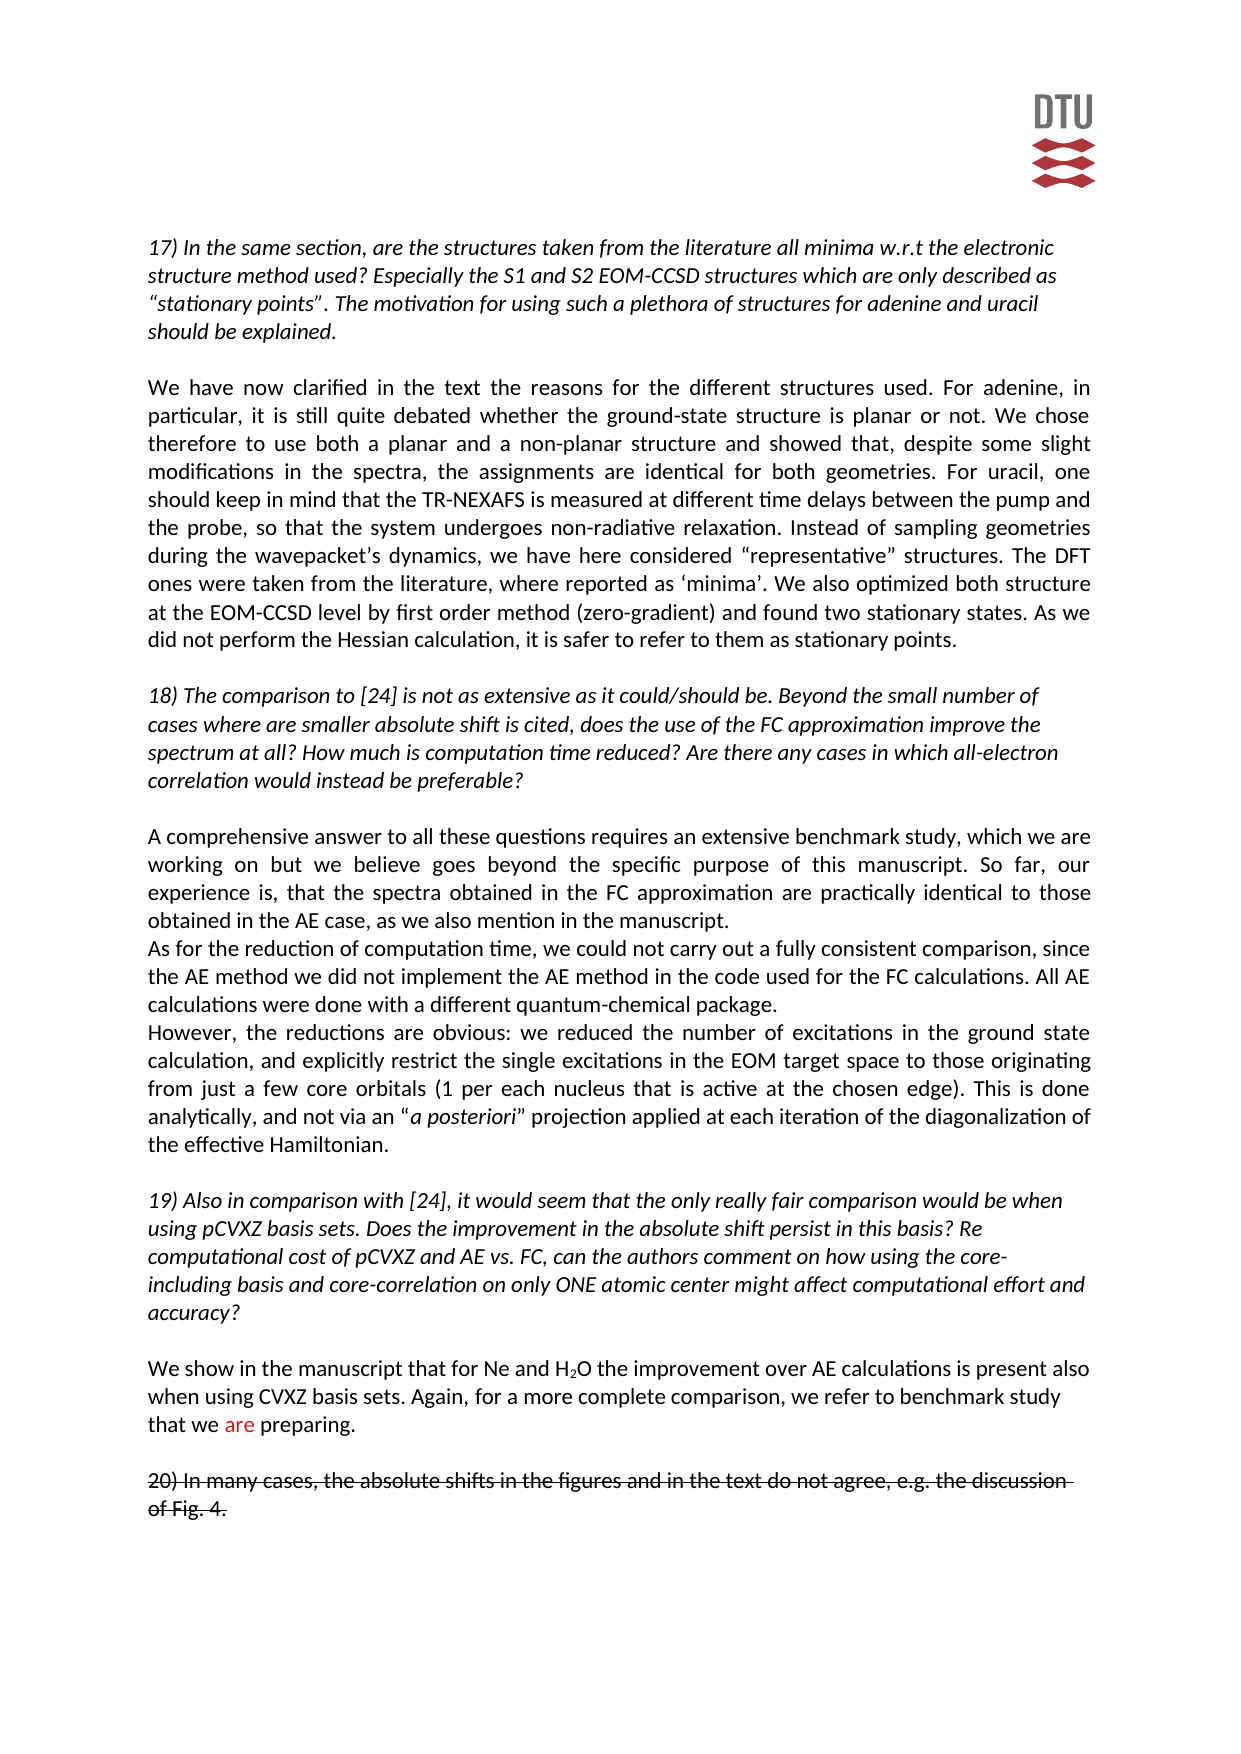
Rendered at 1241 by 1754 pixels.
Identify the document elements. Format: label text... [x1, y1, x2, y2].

text A comprehensive answer to all these questions requires an extensive benchmark study, which we are working on but we believe goes beyond the specific purpose of this manuscript. So far, our experience is, that the spectra obtained in the FC approximation are practically identical to those obtained in the AE case, as we also mention in the manuscript. [148, 822, 1092, 934]
text We show in the manuscript that for Ne and H2O the improvement over AE calculations is present also when using CVXZ basis sets. Again, for a more complete comparison, we refer to benchmark study that we are preparing. [148, 1354, 1092, 1438]
text 17) In the same section, are the structures taken from the literature all minima w.r.t the electronic structure method used? Especially the S1 and S2 EOM-CCSD structures which are only described as “stationary points”. The motivation for using such a plethora of structures for adenine and uracil should be explained. [148, 233, 1092, 345]
text 20) In many cases, the absolute shifts in the figures and in the text do not agree, e.g. the discussion of Fig. 4. [148, 1466, 1092, 1522]
text As for the reduction of computation time, we could not carry out a fully consistent comparison, since the AE method we did not implement the AE method in the code used for the FC calculations. All AE calculations were done with a different quantum-chemical package. [148, 934, 1092, 1018]
text 18) The comparison to [24] is not as extensive as it could/should be. Beyond the small number of cases where are smaller absolute shift is cited, does the use of the FC approximation improve the spectrum at all? How much is computation time reduced? Are there any cases in which all-electron correlation would instead be preferable? [148, 682, 1092, 794]
text However, the reductions are obvious: we reduced the number of excitations in the ground state calculation, and explicitly restrict the single excitations in the EOM target space to those originating from just a few core orbitals (1 per each nucleus that is active at the chosen edge). This is done analytically, and not via an “a posteriori” projection applied at each iteration of the diagonalization of the effective Hamiltonian. [148, 1018, 1092, 1158]
text We have now clarified in the text the reasons for the different structures used. For adenine, in particular, it is still quite debated whether the ground-state structure is planar or not. We chose therefore to use both a planar and a non-planar structure and showed that, despite some slight modifications in the spectra, the assignments are identical for both geometries. For uracil, one should keep in mind that the TR-NEXAFS is measured at different time delays between the pump and the probe, so that the system undergoes non-radiative relaxation. Instead of sampling geometries during the wavepacket’s dynamics, we have here considered “representative” structures. The DFT ones were taken from the literature, where reported as ‘minima’. We also optimized both structure at the EOM-CCSD level by first order method (zero-gradient) and found two stationary states. As we did not perform the Hessian calculation, it is safer to refer to them as stationary points. [148, 373, 1092, 654]
text 19) Also in comparison with [24], it would seem that the only really fair comparison would be when using pCVXZ basis sets. Does the improvement in the absolute shift persist in this basis? Re computational cost of pCVXZ and AE vs. FC, can the authors comment on how using the core-including basis and core-correlation on only ONE atomic center might affect computational effort and accuracy? [148, 1186, 1092, 1326]
